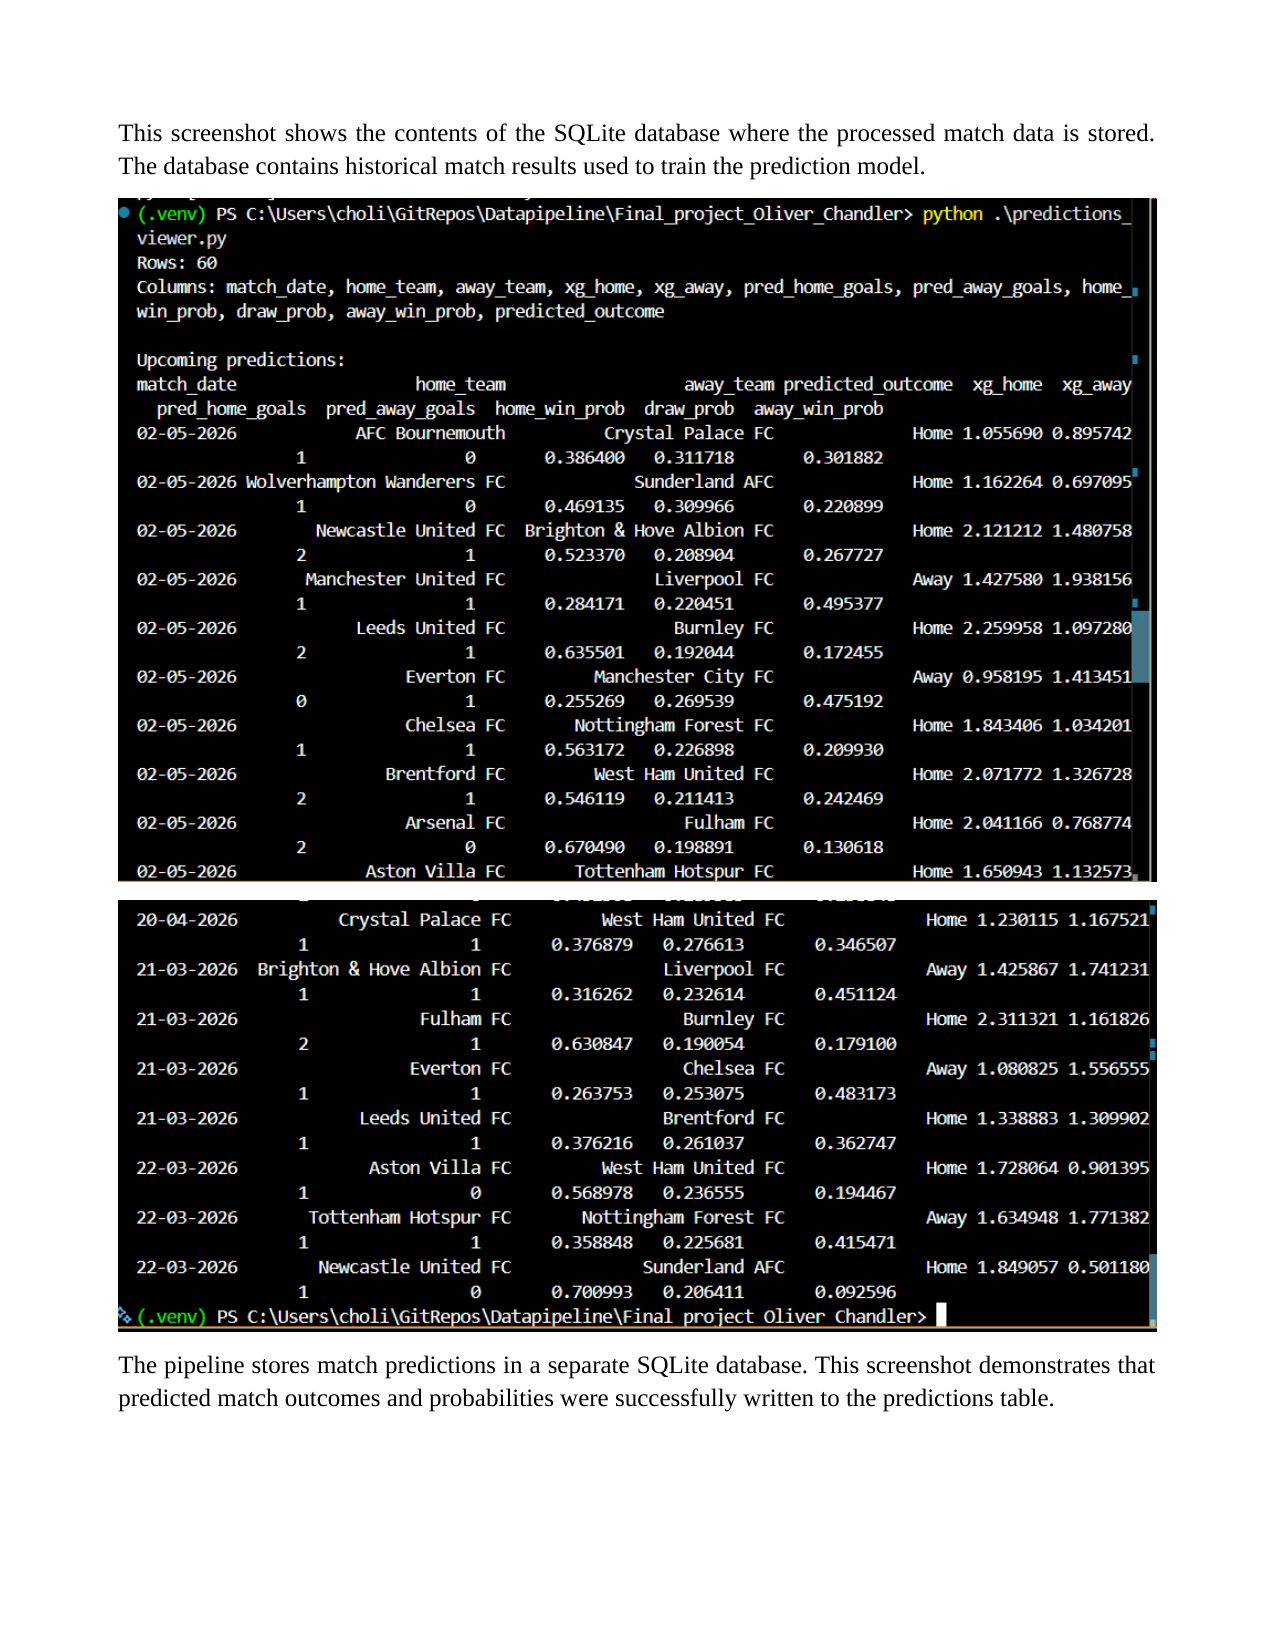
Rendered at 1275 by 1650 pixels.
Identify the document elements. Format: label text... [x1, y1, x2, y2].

text The pipeline stores match predictions in a separate SQLite database. This screenshot demonstrates that predicted match outcomes and probabilities were successfully written to the predictions table. [118, 1350, 1157, 1412]
text This screenshot shows the contents of the SQLite database where the processed match data is stored. The database contains historical match results used to train the prediction model. [118, 118, 1157, 180]
